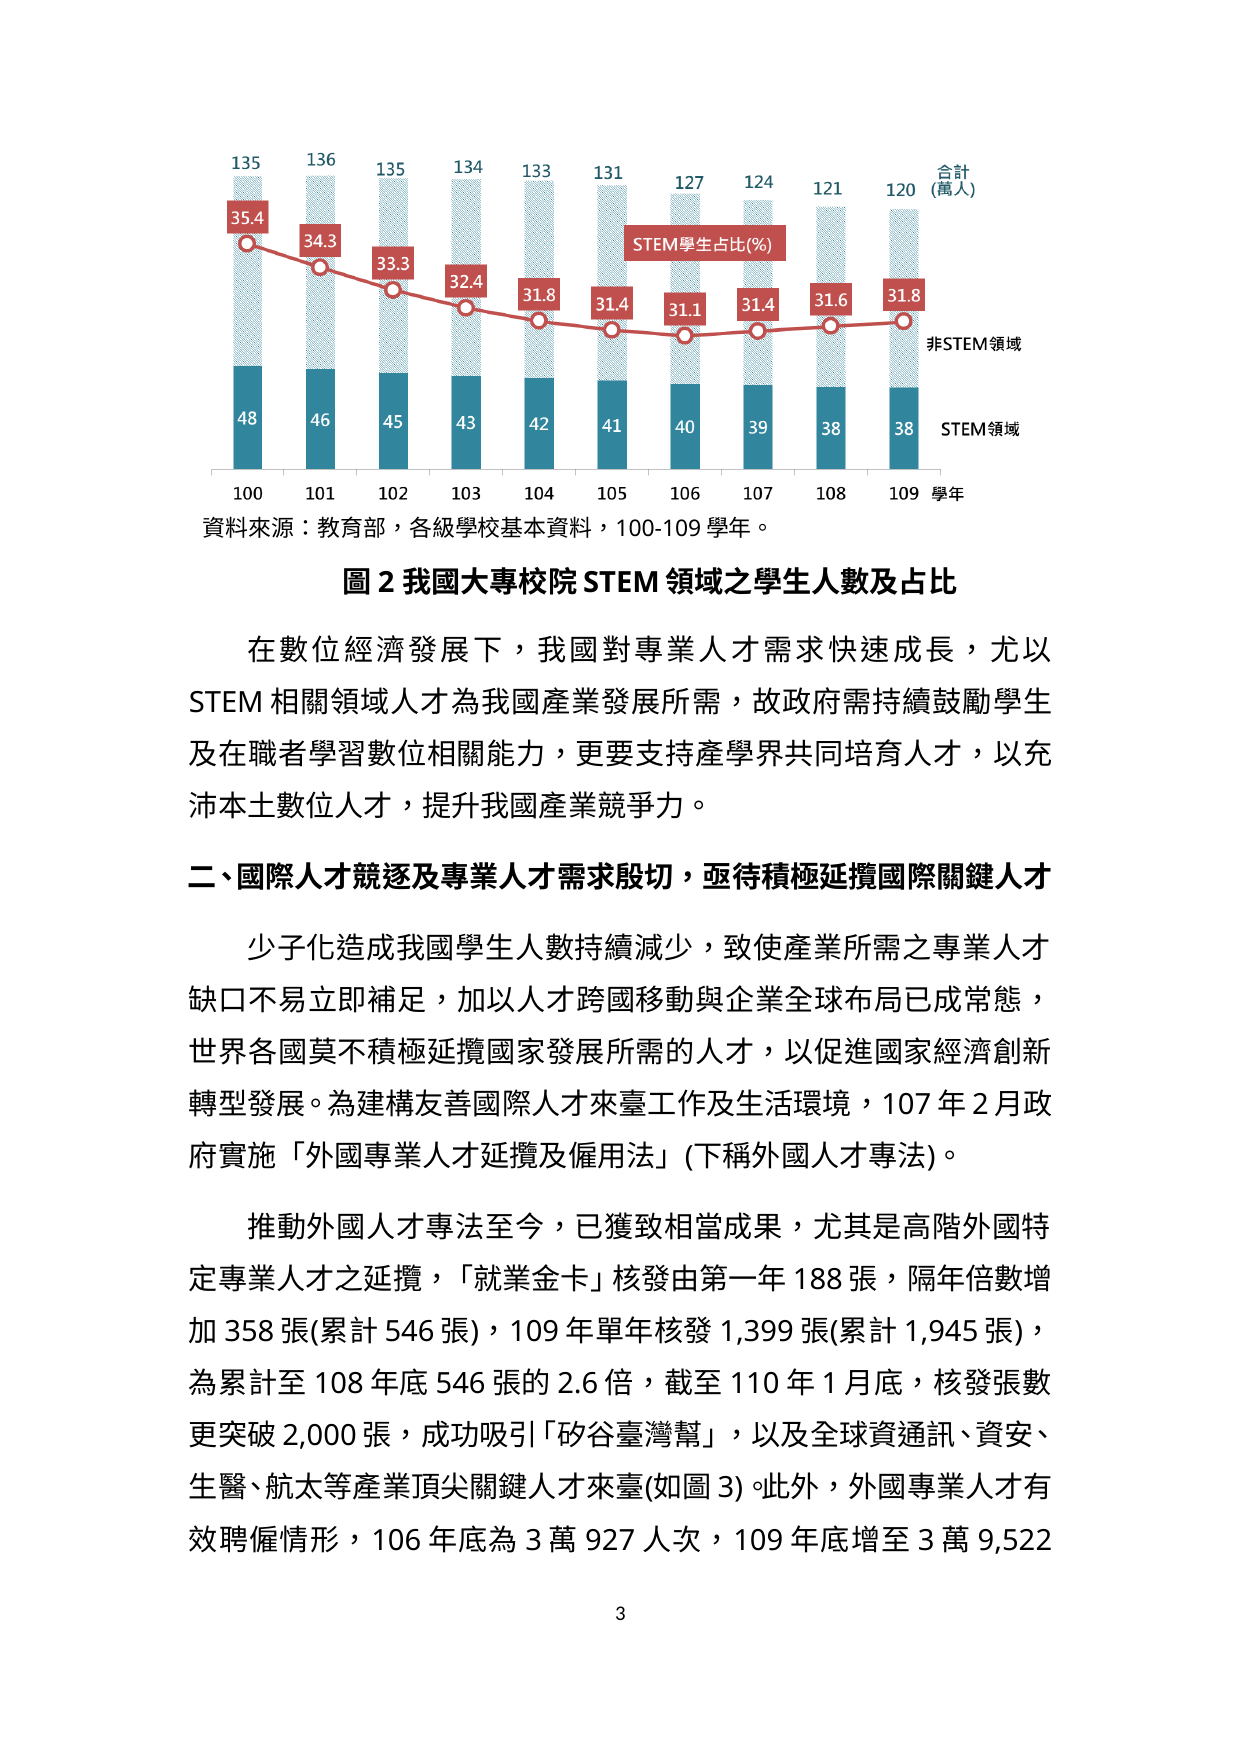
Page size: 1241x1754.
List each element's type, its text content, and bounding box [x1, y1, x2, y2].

text 少子化造成我國學生人數持續減少，致使產業所需之專業人才缺口不易立即補足，加以人才跨國移動與企業全球布局已成常態，世界各國莫不積極延攬國家發展所需的人才，以促進國家經濟創新轉型發展。為建構友善國際人才來臺工作及生活環境，107年2月政府實施「外國專業人才延攬及僱用法」(下稱外國人才專法)。 [189, 917, 1053, 1177]
text 資料來源：教育部，各級學校基本資料，100-109學年。 [187, 506, 1053, 544]
text 圖2 我國大專校院STEM領域之學生人數及占比 [189, 562, 1053, 600]
text 二、國際人才競逐及專業人才需求殷切，亟待積極延攬國際關鍵人才 [187, 846, 1053, 898]
text 在數位經濟發展下，我國對專業人才需求快速成長，尤以STEM相關領域人才為我國產業發展所需，故政府需持續鼓勵學生及在職者學習數位相關能力，更要支持產學界共同培育人才，以充沛本土數位人才，提升我國產業競爭力。 [189, 619, 1053, 827]
picture [203, 150, 1037, 507]
text 推動外國人才專法至今，已獲致相當成果，尤其是高階外國特定專業人才之延攬，「就業金卡」核發由第一年188張，隔年倍數增加358張(累計546張)，109年單年核發1,399張(累計1,945張)，為累計至108年底546張的2.6倍，截至110年1月底，核發張數更突破2,000張，成功吸引「矽谷臺灣幫」，以及全球資通訊、資安、生醫、航太等產業頂尖關鍵人才來臺(如圖3)。此外，外國專業人才有效聘僱情形，106年底為3萬927人次，109年底增至3萬9,522人次，成長27.8%(如圖4)，惟受限於我國產業發展、薪資條件等因素，我國外國專業人才數相對於新加坡、香港等亞鄰國家仍為低。 [189, 1196, 1053, 1560]
